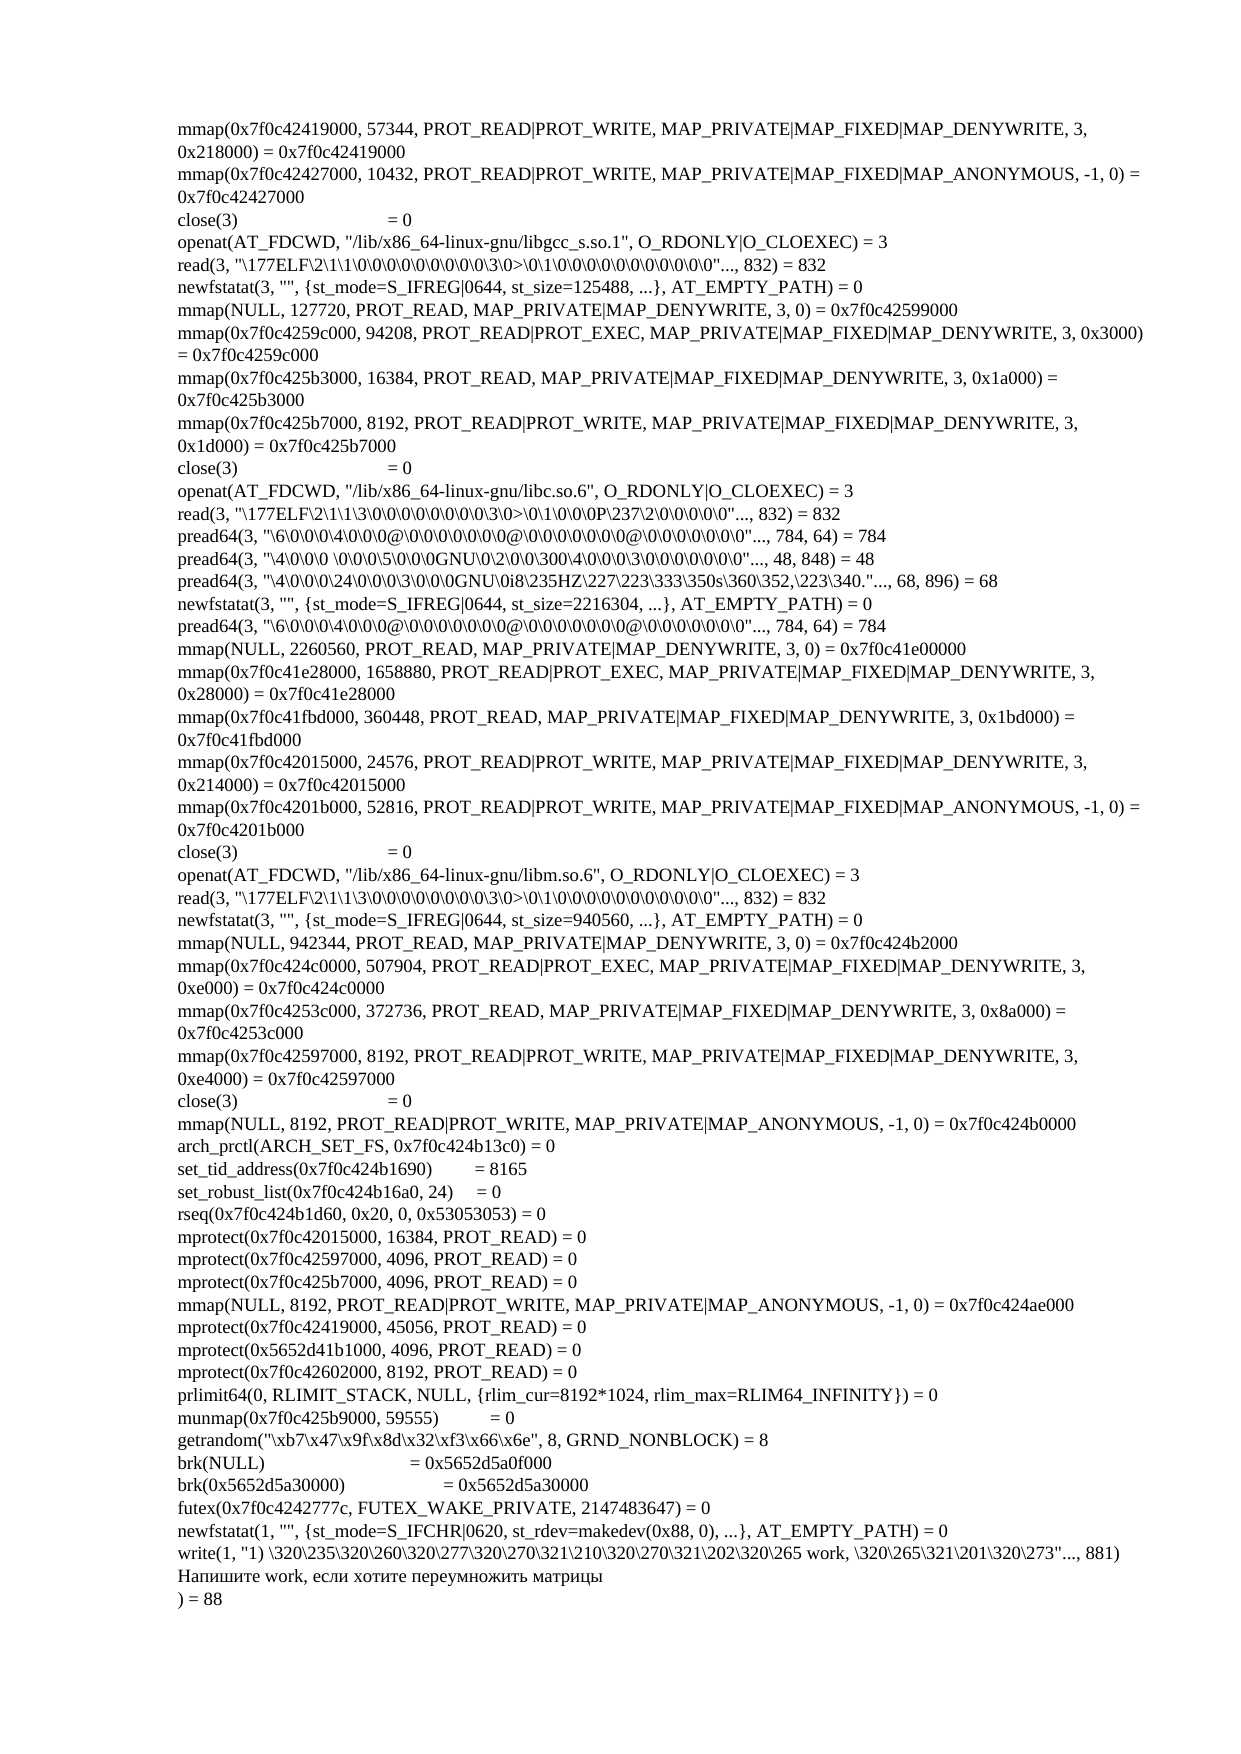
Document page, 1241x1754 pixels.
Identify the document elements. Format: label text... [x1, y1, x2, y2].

text mmap(NULL, 8192, PROT_READ|PROT_WRITE, MAP_PRIVATE|MAP_ANONYMOUS, -1, 0) = 0x7f0c424b0000 [177, 1113, 1152, 1134]
text openat(AT_FDCWD, "/lib/x86_64-linux-gnu/libc.so.6", O_RDONLY|O_CLOEXEC) = 3 [177, 480, 1152, 501]
text pread64(3, "\4\0\0\0\24\0\0\0\3\0\0\0GNU\0i8\235HZ\227\223\333\350s\360\352,\223\340."..., 68, 896) = 68 [177, 570, 1152, 592]
text ) = 88 [177, 1587, 1152, 1609]
text rseq(0x7f0c424b1d60, 0x20, 0, 0x53053053) = 0 [177, 1203, 1152, 1225]
text close(3) = 0 [177, 457, 1152, 479]
text mprotect(0x5652d41b1000, 4096, PROT_READ) = 0 [177, 1339, 1152, 1360]
text mprotect(0x7f0c42419000, 45056, PROT_READ) = 0 [177, 1316, 1152, 1338]
text close(3) = 0 [177, 841, 1152, 863]
text read(3, "\177ELF\2\1\1\3\0\0\0\0\0\0\0\0\3\0>\0\1\0\0\0\0\0\0\0\0\0\0\0"..., 832) = 832 [177, 887, 1152, 908]
text arch_prctl(ARCH_SET_FS, 0x7f0c424b13c0) = 0 [177, 1135, 1152, 1157]
text mmap(0x7f0c42419000, 57344, PROT_READ|PROT_WRITE, MAP_PRIVATE|MAP_FIXED|MAP_DENYWRITE, 3, 0x218000) = 0x7f0c42419000 [177, 118, 1152, 162]
text read(3, "\177ELF\2\1\1\0\0\0\0\0\0\0\0\0\3\0>\0\1\0\0\0\0\0\0\0\0\0\0\0"..., 832) = 832 [177, 254, 1152, 275]
text newfstatat(1, "", {st_mode=S_IFCHR|0620, st_rdev=makedev(0x88, 0), ...}, AT_EMPTY_PATH) = 0 [177, 1519, 1152, 1541]
text read(3, "\177ELF\2\1\1\3\0\0\0\0\0\0\0\0\3\0>\0\1\0\0\0P\237\2\0\0\0\0\0"..., 832) = 832 [177, 502, 1152, 524]
text mprotect(0x7f0c42602000, 8192, PROT_READ) = 0 [177, 1361, 1152, 1383]
text mmap(NULL, 942344, PROT_READ, MAP_PRIVATE|MAP_DENYWRITE, 3, 0) = 0x7f0c424b2000 [177, 932, 1152, 953]
text pread64(3, "\6\0\0\0\4\0\0\0@\0\0\0\0\0\0\0@\0\0\0\0\0\0\0@\0\0\0\0\0\0\0"..., 784, 64) = 784 [177, 615, 1152, 637]
text close(3) = 0 [177, 1090, 1152, 1112]
text newfstatat(3, "", {st_mode=S_IFREG|0644, st_size=940560, ...}, AT_EMPTY_PATH) = 0 [177, 909, 1152, 931]
text mmap(0x7f0c4259c000, 94208, PROT_READ|PROT_EXEC, MAP_PRIVATE|MAP_FIXED|MAP_DENYWRITE, 3, 0x3000) = 0x7f0c4259c000 [177, 322, 1152, 366]
text mmap(0x7f0c425b3000, 16384, PROT_READ, MAP_PRIVATE|MAP_FIXED|MAP_DENYWRITE, 3, 0x1a000) = 0x7f0c425b3000 [177, 367, 1152, 411]
text mmap(NULL, 8192, PROT_READ|PROT_WRITE, MAP_PRIVATE|MAP_ANONYMOUS, -1, 0) = 0x7f0c424ae000 [177, 1293, 1152, 1315]
text close(3) = 0 [177, 208, 1152, 230]
text set_tid_address(0x7f0c424b1690) = 8165 [177, 1158, 1152, 1179]
text pread64(3, "\6\0\0\0\4\0\0\0@\0\0\0\0\0\0\0@\0\0\0\0\0\0\0@\0\0\0\0\0\0\0"..., 784, 64) = 784 [177, 525, 1152, 547]
text brk(NULL) = 0x5652d5a0f000 [177, 1452, 1152, 1473]
text write(1, "1) \320\235\320\260\320\277\320\270\321\210\320\270\321\202\320\265 work, \320\265\321\201\320\273"..., 881) Напишите work, если хотите переумножить матрицы [177, 1542, 1152, 1586]
text pread64(3, "\4\0\0\0 \0\0\0\5\0\0\0GNU\0\2\0\0\300\4\0\0\0\3\0\0\0\0\0\0\0"..., 48, 848) = 48 [177, 548, 1152, 569]
text brk(0x5652d5a30000) = 0x5652d5a30000 [177, 1474, 1152, 1496]
text openat(AT_FDCWD, "/lib/x86_64-linux-gnu/libm.so.6", O_RDONLY|O_CLOEXEC) = 3 [177, 864, 1152, 886]
text openat(AT_FDCWD, "/lib/x86_64-linux-gnu/libgcc_s.so.1", O_RDONLY|O_CLOEXEC) = 3 [177, 231, 1152, 253]
text mprotect(0x7f0c42597000, 4096, PROT_READ) = 0 [177, 1248, 1152, 1270]
text mmap(0x7f0c42015000, 24576, PROT_READ|PROT_WRITE, MAP_PRIVATE|MAP_FIXED|MAP_DENYWRITE, 3, 0x214000) = 0x7f0c42015000 [177, 751, 1152, 795]
text mmap(0x7f0c42597000, 8192, PROT_READ|PROT_WRITE, MAP_PRIVATE|MAP_FIXED|MAP_DENYWRITE, 3, 0xe4000) = 0x7f0c42597000 [177, 1045, 1152, 1089]
text mmap(NULL, 127720, PROT_READ, MAP_PRIVATE|MAP_DENYWRITE, 3, 0) = 0x7f0c42599000 [177, 299, 1152, 321]
text futex(0x7f0c4242777c, FUTEX_WAKE_PRIVATE, 2147483647) = 0 [177, 1497, 1152, 1518]
text newfstatat(3, "", {st_mode=S_IFREG|0644, st_size=125488, ...}, AT_EMPTY_PATH) = 0 [177, 276, 1152, 298]
text mmap(0x7f0c4253c000, 372736, PROT_READ, MAP_PRIVATE|MAP_FIXED|MAP_DENYWRITE, 3, 0x8a000) = 0x7f0c4253c000 [177, 1000, 1152, 1044]
text mmap(0x7f0c4201b000, 52816, PROT_READ|PROT_WRITE, MAP_PRIVATE|MAP_FIXED|MAP_ANONYMOUS, -1, 0) = 0x7f0c4201b000 [177, 796, 1152, 840]
text munmap(0x7f0c425b9000, 59555) = 0 [177, 1407, 1152, 1428]
text newfstatat(3, "", {st_mode=S_IFREG|0644, st_size=2216304, ...}, AT_EMPTY_PATH) = 0 [177, 593, 1152, 614]
text set_robust_list(0x7f0c424b16a0, 24) = 0 [177, 1181, 1152, 1202]
text mmap(0x7f0c41fbd000, 360448, PROT_READ, MAP_PRIVATE|MAP_FIXED|MAP_DENYWRITE, 3, 0x1bd000) = 0x7f0c41fbd000 [177, 706, 1152, 750]
text mmap(0x7f0c425b7000, 8192, PROT_READ|PROT_WRITE, MAP_PRIVATE|MAP_FIXED|MAP_DENYWRITE, 3, 0x1d000) = 0x7f0c425b7000 [177, 412, 1152, 456]
text mprotect(0x7f0c42015000, 16384, PROT_READ) = 0 [177, 1226, 1152, 1247]
text mmap(0x7f0c424c0000, 507904, PROT_READ|PROT_EXEC, MAP_PRIVATE|MAP_FIXED|MAP_DENYWRITE, 3, 0xe000) = 0x7f0c424c0000 [177, 954, 1152, 999]
text mmap(NULL, 2260560, PROT_READ, MAP_PRIVATE|MAP_DENYWRITE, 3, 0) = 0x7f0c41e00000 [177, 638, 1152, 659]
text prlimit64(0, RLIMIT_STACK, NULL, {rlim_cur=8192*1024, rlim_max=RLIM64_INFINITY}) = 0 [177, 1384, 1152, 1406]
text getrandom("\xb7\x47\x9f\x8d\x32\xf3\x66\x6e", 8, GRND_NONBLOCK) = 8 [177, 1429, 1152, 1451]
text mmap(0x7f0c41e28000, 1658880, PROT_READ|PROT_EXEC, MAP_PRIVATE|MAP_FIXED|MAP_DENYWRITE, 3, 0x28000) = 0x7f0c41e28000 [177, 661, 1152, 705]
text mprotect(0x7f0c425b7000, 4096, PROT_READ) = 0 [177, 1271, 1152, 1292]
text mmap(0x7f0c42427000, 10432, PROT_READ|PROT_WRITE, MAP_PRIVATE|MAP_FIXED|MAP_ANONYMOUS, -1, 0) = 0x7f0c42427000 [177, 163, 1152, 207]
